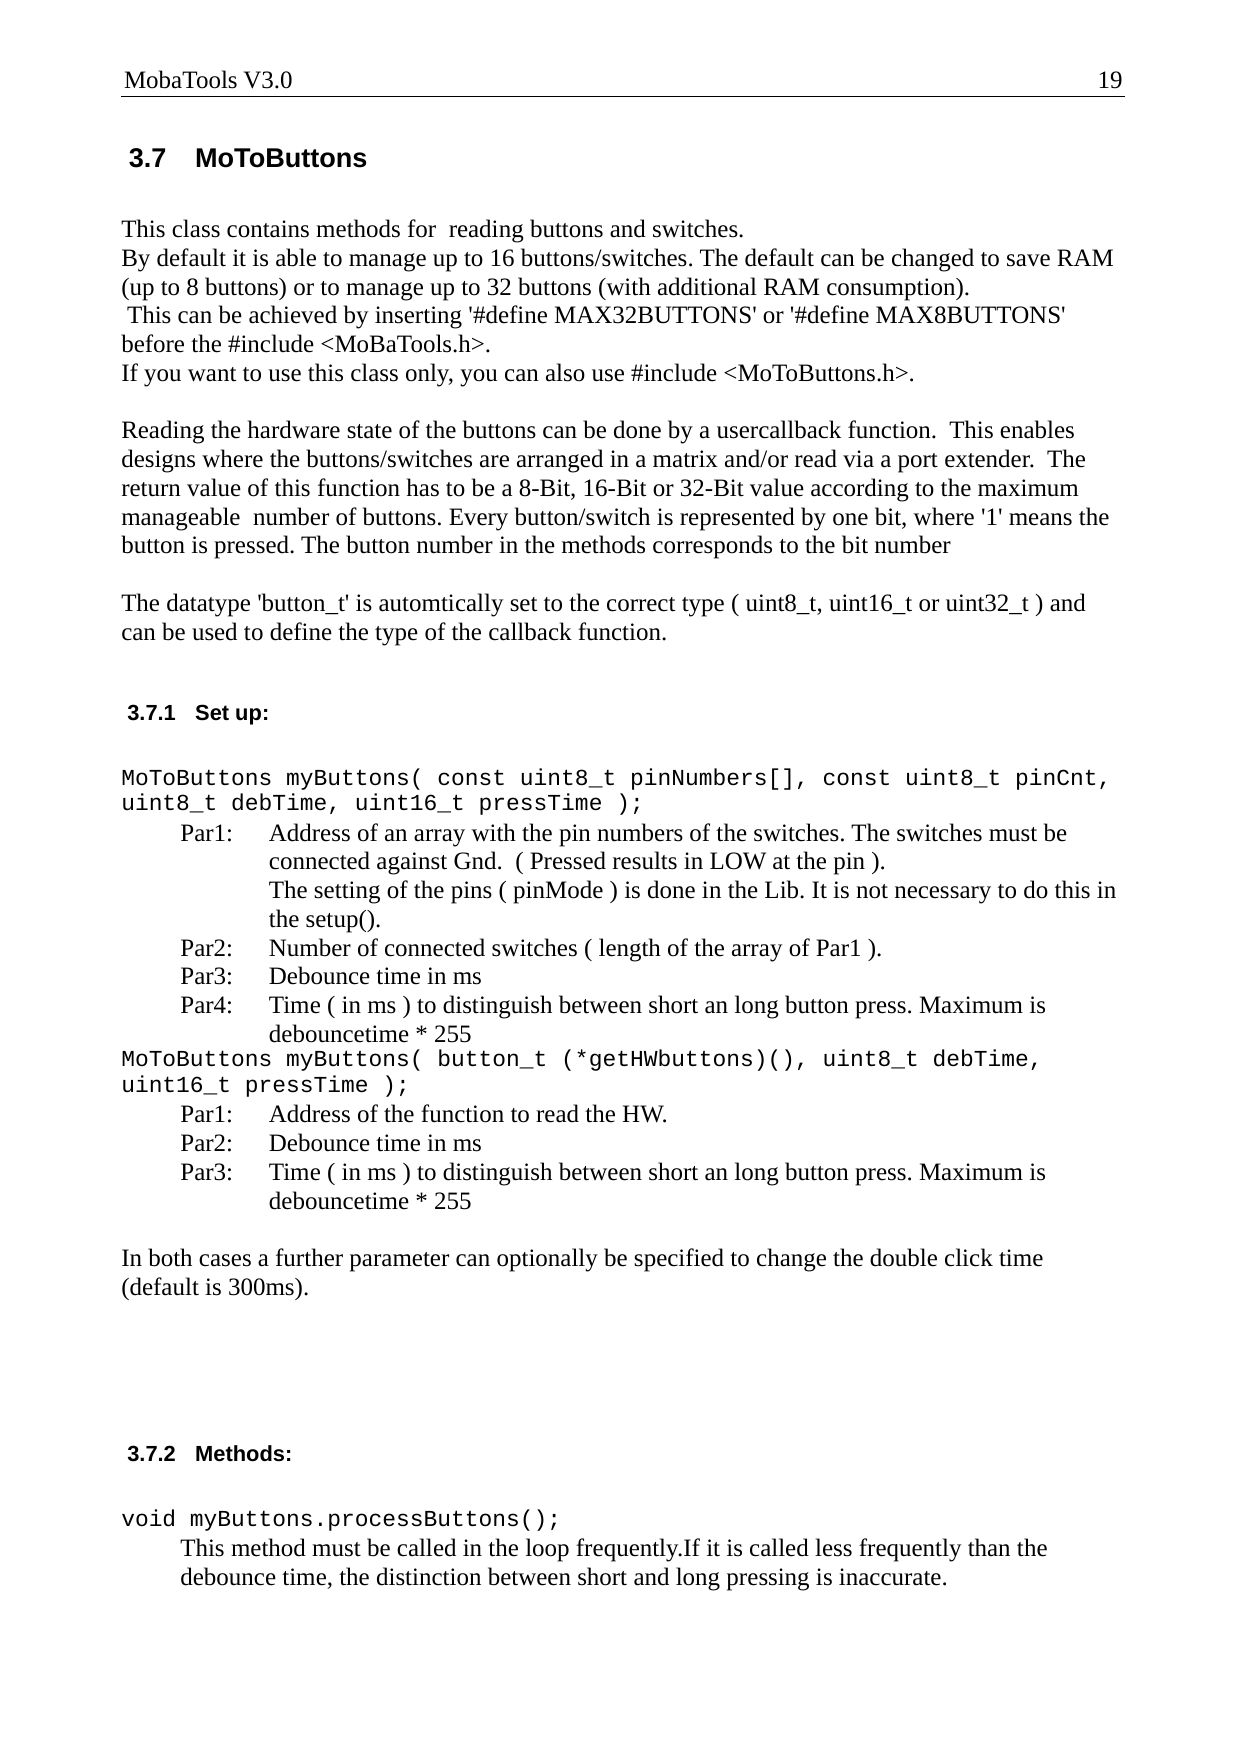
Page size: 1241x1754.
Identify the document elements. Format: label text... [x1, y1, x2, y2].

text This can be achieved by inserting '#define MAX32BUTTONS' or '#define MAX8BUTTONS' before the #include <MoBaTools.h>. [121, 301, 1125, 358]
text The datatype 'button_t' is automtically set to the correct type ( uint8_t, uint16_t or uint32_t ) and can be used to define the type of the callback function. [121, 588, 1125, 646]
text The setting of the pins ( pinMode ) is done in the Lib. It is not necessary to do this in the setup(). [269, 875, 1125, 933]
text By default it is able to manage up to 16 buttons/switches. The default can be changed to save RAM (up to 8 buttons) or to manage up to 32 buttons (with additional RAM consumption). [121, 243, 1125, 301]
text This method must be called in the loop frequently.If it is called less frequently than the debounce time, the distinction between short and long pressing is inaccurate. [180, 1533, 1125, 1591]
text Par1: Address of an array with the pin numbers of the switches. The switches must be connected against Gnd. ( Pressed results in LOW at the pin ). [180, 818, 1125, 875]
text Par2: Number of connected switches ( length of the array of Par1 ). [180, 933, 1125, 961]
text In both cases a further parameter can optionally be specified to change the double click time (default is 300ms). [121, 1243, 1125, 1301]
subtitle MoToButtons [121, 142, 1125, 173]
text If you want to use this class only, you can also use #include <MoToButtons.h>. [121, 358, 1125, 387]
text Reading the hardware state of the buttons can be done by a usercallback function. This enables designs where the buttons/switches are arranged in a matrix and/or read via a port extender. The return value of this function has to be a 8-Bit, 16-Bit or 32-Bit value according to the maximum manageable number of buttons. Every button/switch is represented by one bit, where '1' means the button is pressed. The button number in the methods corresponds to the bit number [121, 416, 1125, 559]
text Par3: Time ( in ms ) to distinguish between short an long button press. Maximum is debouncetime * 255 [180, 1157, 1125, 1214]
text void myButtons.processButtons(); [121, 1507, 1125, 1533]
subtitle Set up: [121, 699, 1125, 724]
text Par3: Debounce time in ms [180, 961, 1125, 990]
text Par1: Address of the function to read the HW. [180, 1099, 1125, 1128]
text MoToButtons myButtons( const uint8_t pinNumbers[], const uint8_t pinCnt, uint8_t debTime, uint16_t pressTime ); [121, 766, 1125, 818]
text This class contains methods for reading buttons and switches. [121, 214, 1125, 243]
subtitle Methods: [121, 1441, 1125, 1466]
text Par2: Debounce time in ms [180, 1128, 1125, 1157]
text MoToButtons myButtons( button_t (*getHWbuttons)(), uint8_t debTime, uint16_t pressTime ); [121, 1048, 1125, 1099]
text Par4: Time ( in ms ) to distinguish between short an long button press. Maximum is debouncetime * 255 [180, 990, 1125, 1048]
